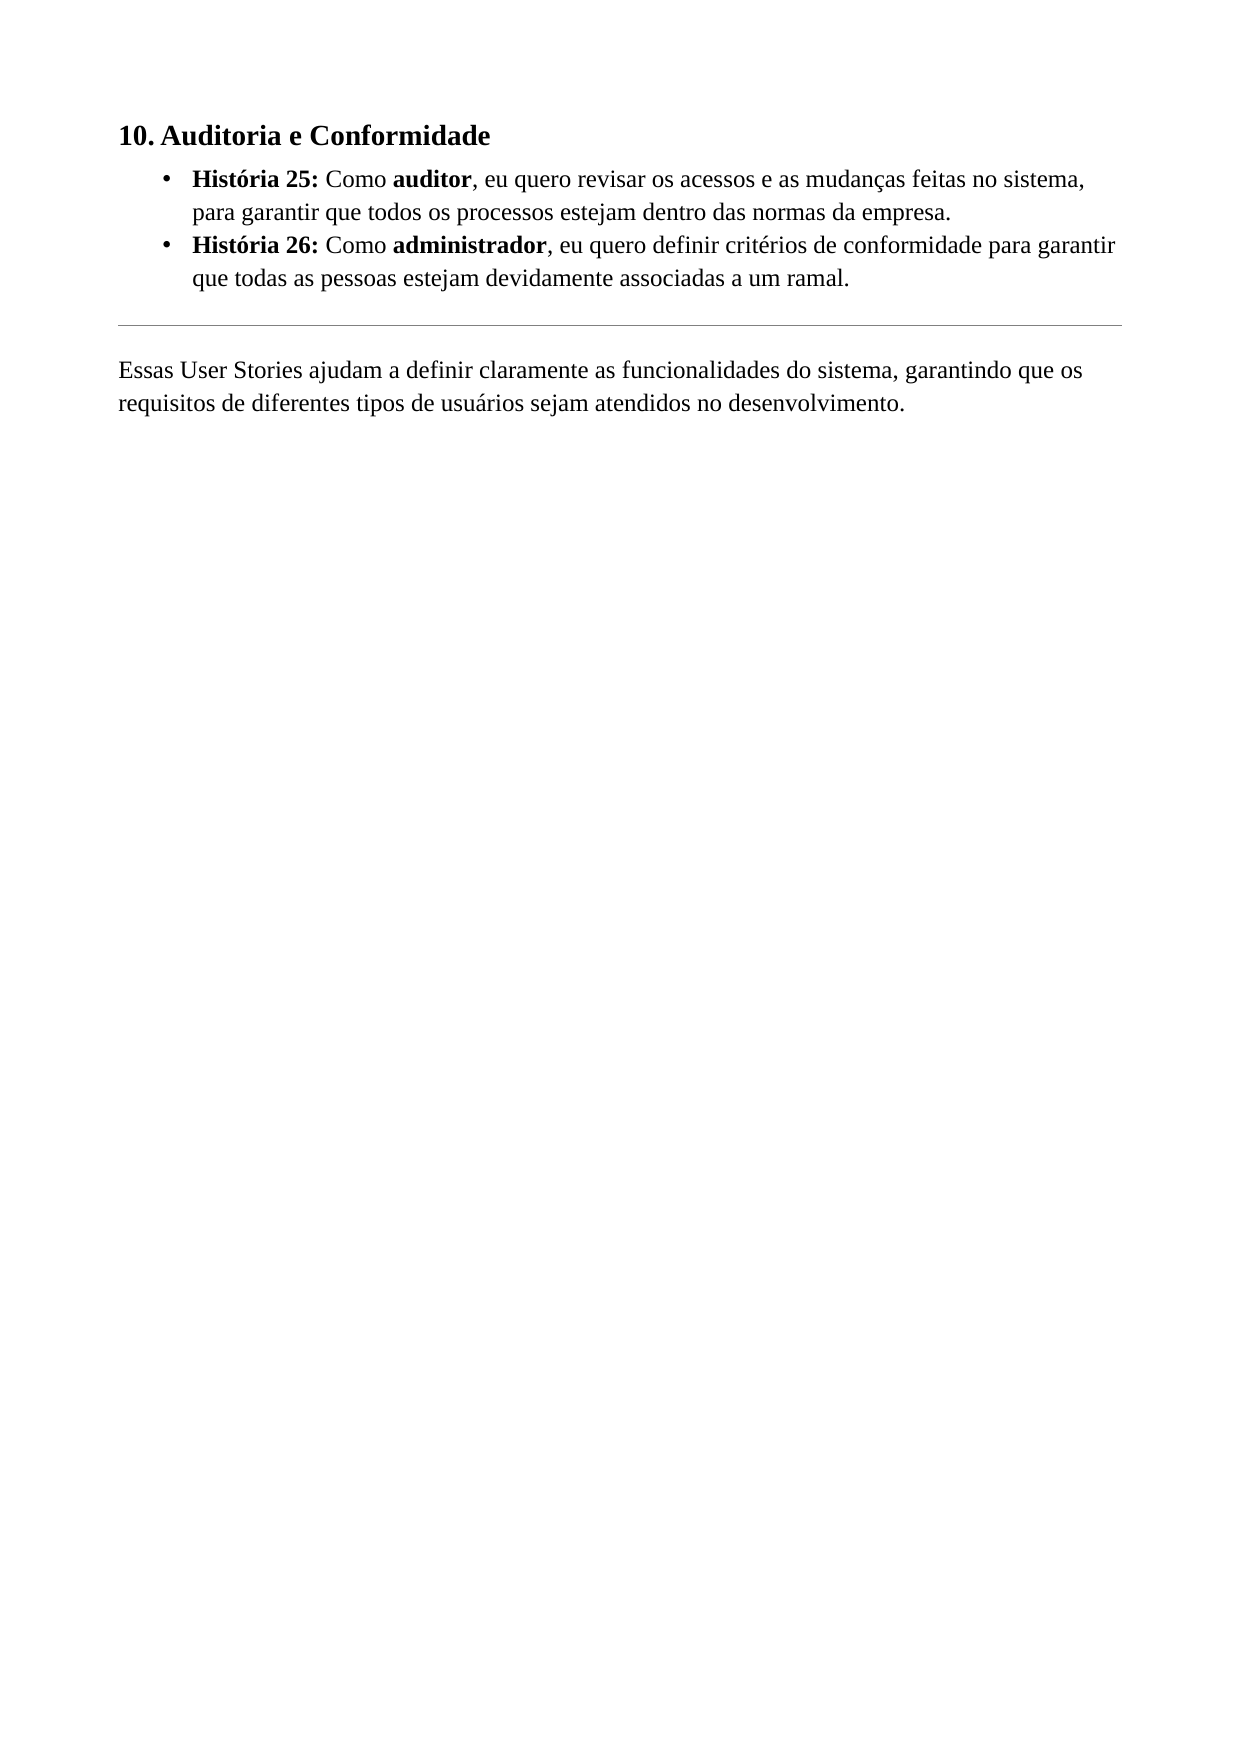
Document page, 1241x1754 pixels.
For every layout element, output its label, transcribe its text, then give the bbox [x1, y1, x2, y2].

text Essas User Stories ajudam a definir claramente as funcionalidades do sistema, garantindo que os requisitos de diferentes tipos de usuários sejam atendidos no desenvolvimento. [118, 355, 1122, 417]
list História 25: Como auditor, eu quero revisar os acessos e as mudanças feitas no sistema, para garantir que todos os processos estejam dentro das normas da empresa. [162, 164, 1122, 226]
list História 26: Como administrador, eu quero definir critérios de conformidade para garantir que todas as pessoas estejam devidamente associadas a um ramal. [162, 230, 1122, 292]
subtitle 10. Auditoria e Conformidade [118, 118, 1122, 152]
